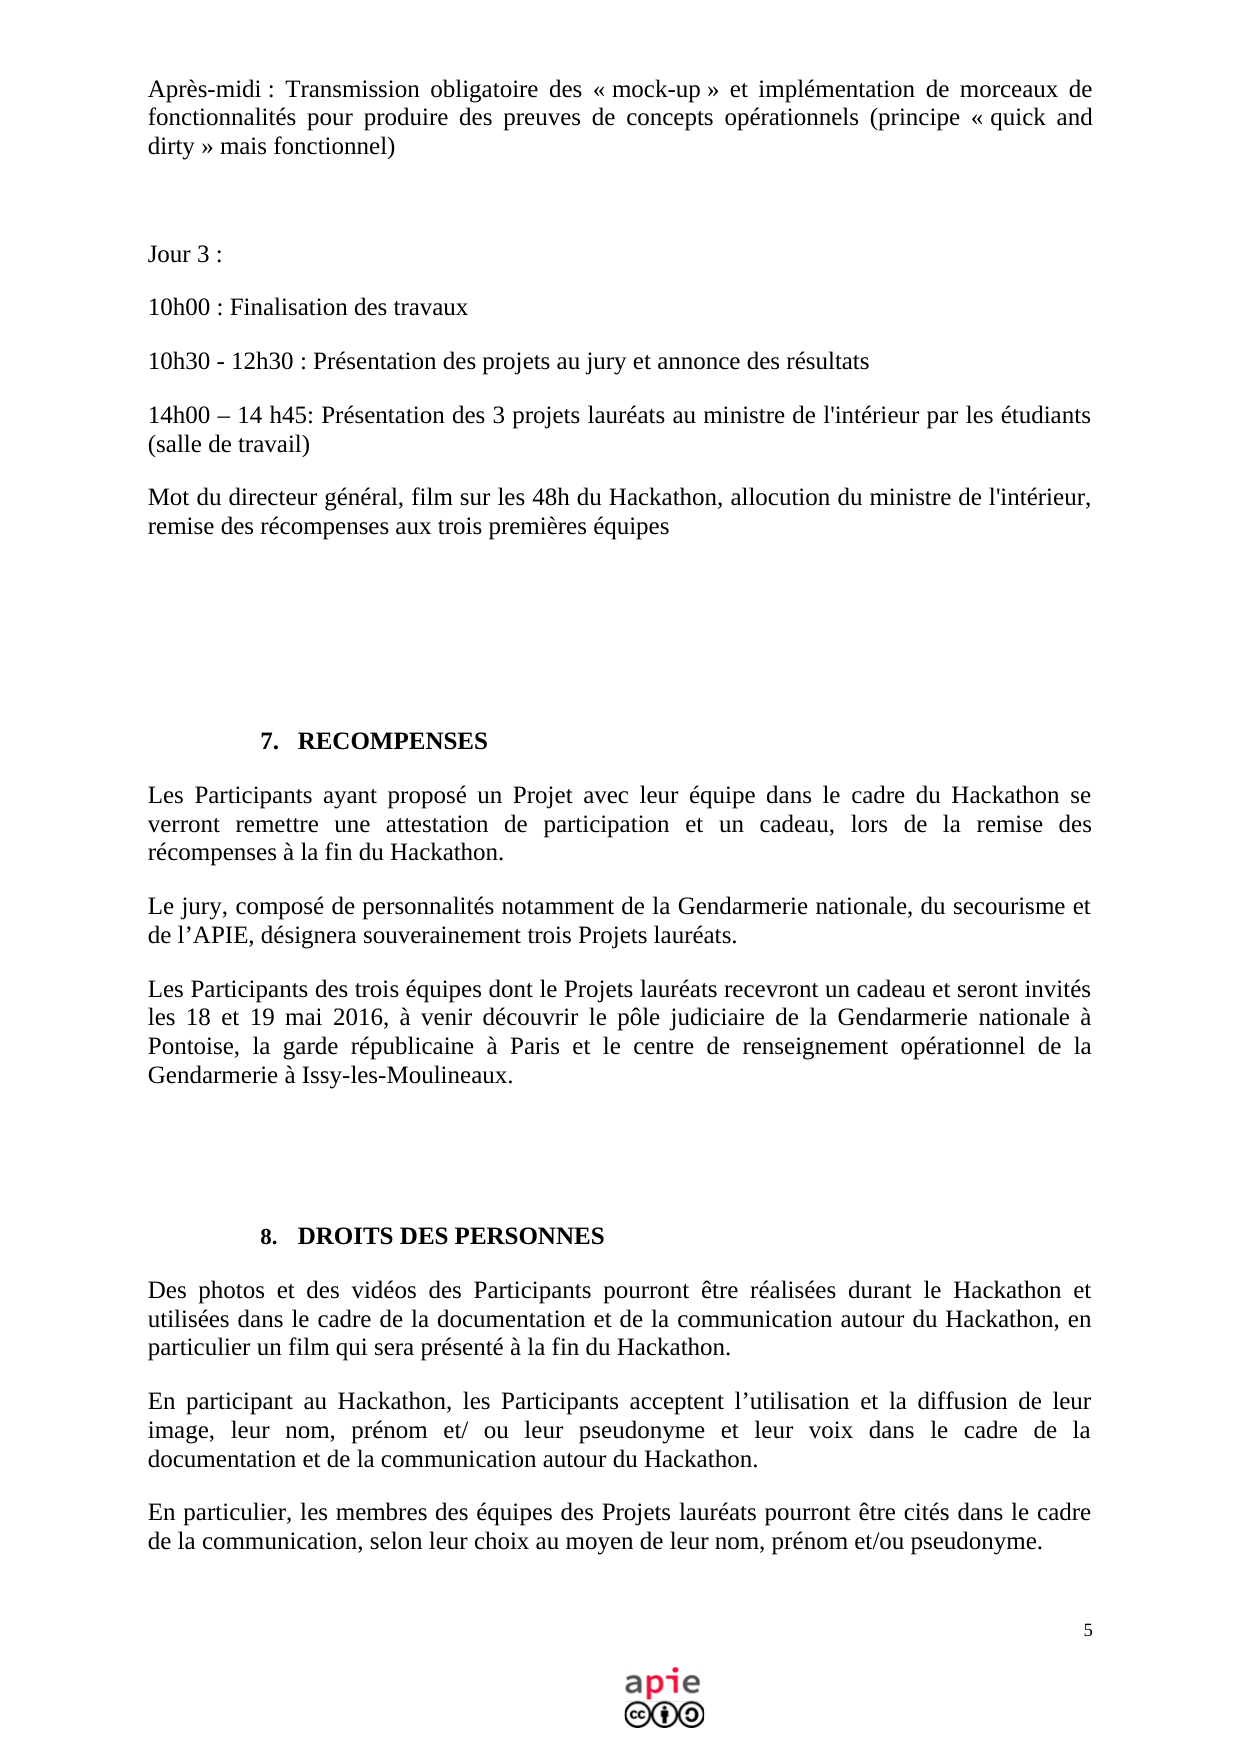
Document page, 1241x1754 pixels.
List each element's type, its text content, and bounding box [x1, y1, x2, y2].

list RECOMPENSES [260, 726, 1093, 755]
text 10h30 - 12h30 : Présentation des projets au jury et annonce des résultats [148, 346, 1093, 375]
text En participant au Hackathon, les Participants acceptent l’utilisation et la diffusion de leur image, leur nom, prénom et/ ou leur pseudonyme et leur voix dans le cadre de la documentation et de la communication autour du Hackathon. [148, 1386, 1093, 1472]
text Jour 3 : [148, 239, 1093, 267]
text 14h00 – 14 h45: Présentation des 3 projets lauréats au ministre de l'intérieur par les étudiants (salle de travail) [148, 400, 1093, 457]
text Le jury, composé de personnalités notamment de la Gendarmerie nationale, du secourisme et de l’APIE, désignera souverainement trois Projets lauréats. [148, 891, 1093, 949]
text Après-midi : Transmission obligatoire des « mock-up » et implémentation de morceaux de fonctionnalités pour produire des preuves de concepts opérationnels (principe « quick and dirty » mais fonctionnel) [148, 74, 1093, 160]
text Les Participants des trois équipes dont le Projets lauréats recevront un cadeau et seront invités les 18 et 19 mai 2016, à venir découvrir le pôle judiciaire de la Gendarmerie nationale à Pontoise, la garde républicaine à Paris et le centre de renseignement opérationnel de la Gendarmerie à Issy-les-Moulineaux. [148, 974, 1093, 1089]
list DROITS DES PERSONNES [260, 1221, 1093, 1250]
text Mot du directeur général, film sur les 48h du Hackathon, allocution du ministre de l'intérieur, remise des récompenses aux trois premières équipes [148, 482, 1093, 540]
text Des photos et des vidéos des Participants pourront être réalisées durant le Hackathon et utilisées dans le cadre de la documentation et de la communication autour du Hackathon, en particulier un film qui sera présenté à la fin du Hackathon. [148, 1275, 1093, 1361]
text 10h00 : Finalisation des travaux [148, 292, 1093, 321]
text Les Participants ayant proposé un Projet avec leur équipe dans le cadre du Hackathon se verront remettre une attestation de participation et un cadeau, lors de la remise des récompenses à la fin du Hackathon. [148, 780, 1093, 866]
text En particulier, les membres des équipes des Projets lauréats pourront être cités dans le cadre de la communication, selon leur choix au moyen de leur nom, prénom et/ou pseudonyme. [148, 1497, 1093, 1555]
